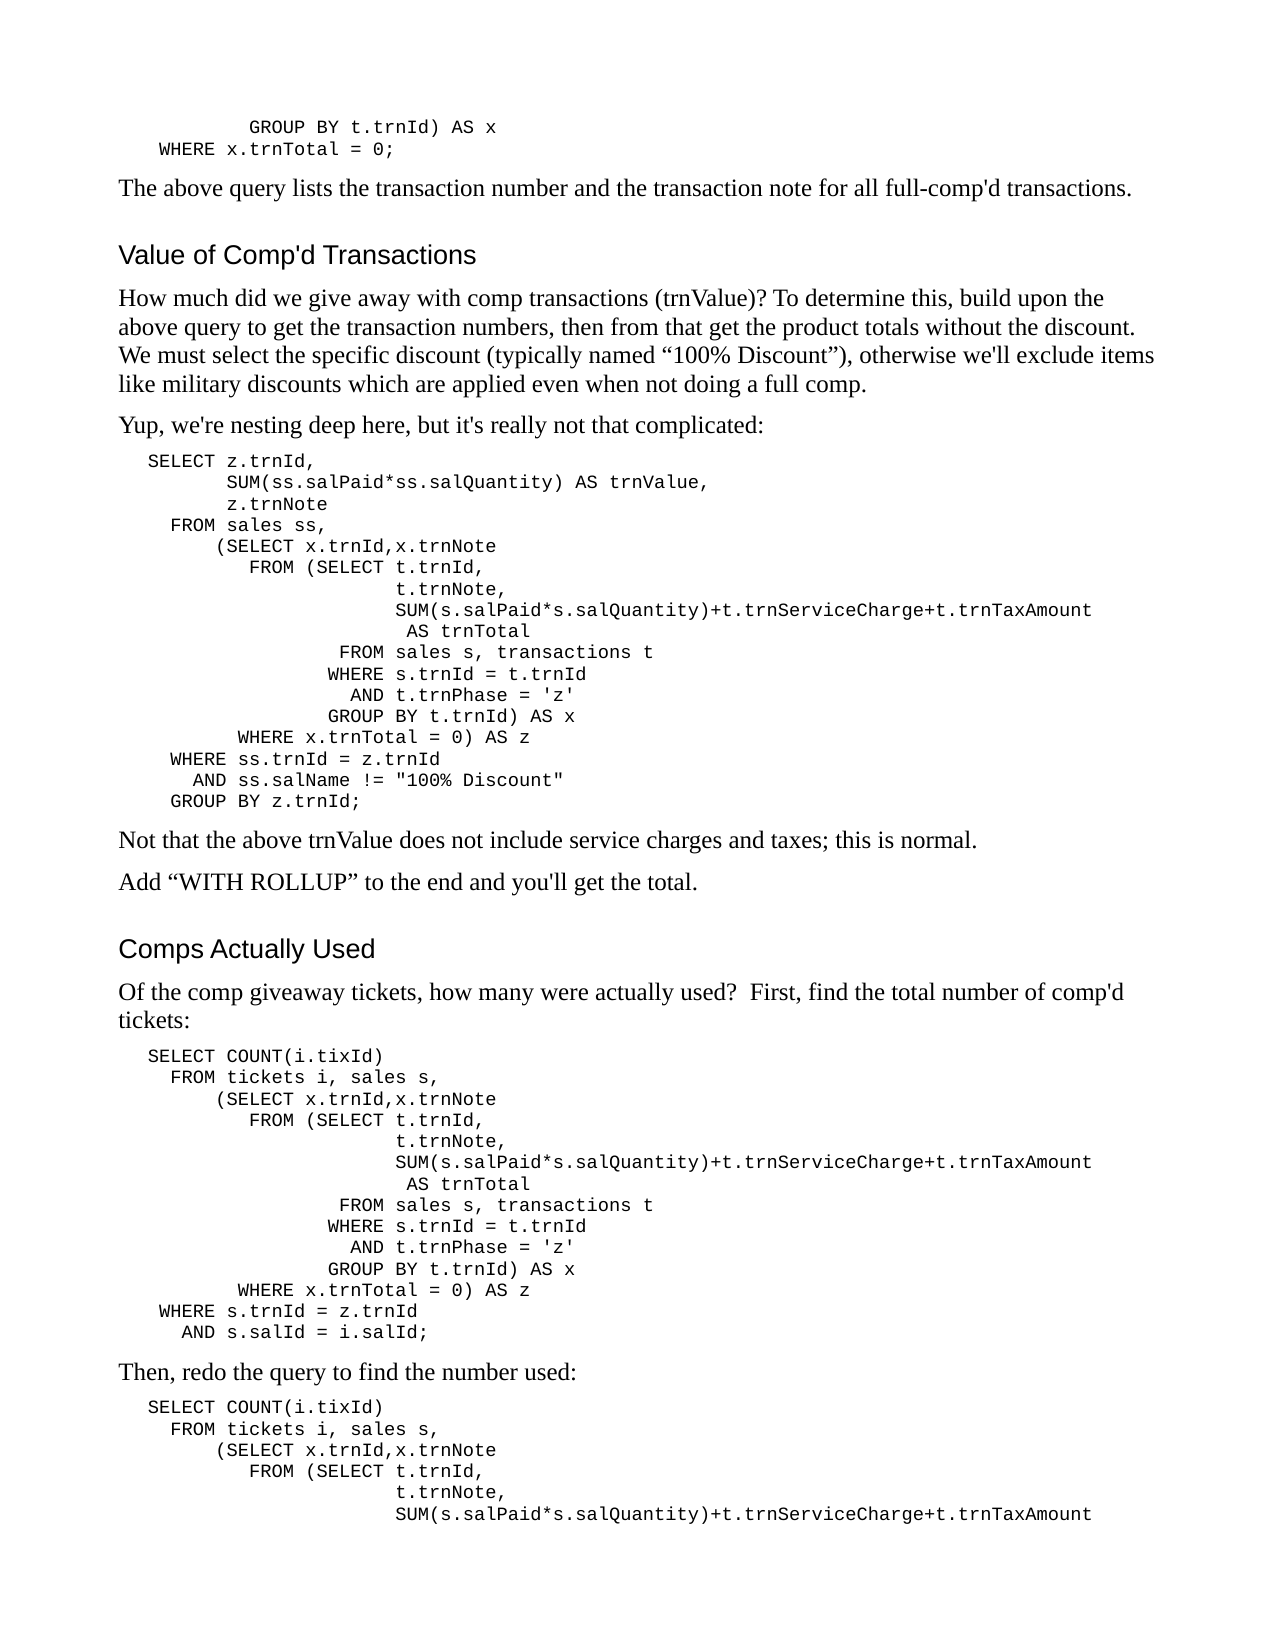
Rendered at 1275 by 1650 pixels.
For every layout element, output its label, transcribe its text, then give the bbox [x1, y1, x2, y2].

text Of the comp giveaway tickets, how many were actually used? First, find the total number of comp'd tickets: [118, 977, 1157, 1034]
text The above query lists the transaction number and the transaction note for all full-comp'd transactions. [118, 173, 1157, 202]
text Yup, we're nesting deep here, but it's really not that complicated: [118, 411, 1157, 439]
text SELECT z.trnId, SUM(ss.salPaid*ss.salQuantity) AS trnValue, z.trnNote FROM sales ss, (SELECT x.trnId,x.trnNote FROM (SELECT t.trnId, t.trnNote, SUM(s.salPaid*s.salQuantity)+t.trnServiceCharge+t.trnTaxAmount AS trnTotal FROM sales s, transactions t WHERE s.trnId = t.trnId AND t.trnPhase = 'z' GROUP BY t.trnId) AS x WHERE x.trnTotal = 0) AS z WHERE ss.trnId = z.trnId AND ss.salName != "100% Discount" GROUP BY z.trnId; [148, 452, 1157, 813]
subtitle Value of Comp'd Transactions [118, 239, 1157, 271]
text SELECT COUNT(i.tixId) FROM tickets i, sales s, (SELECT x.trnId,x.trnNote FROM (SELECT t.trnId, t.trnNote, SUM(s.salPaid*s.salQuantity)+t.trnServiceCharge+t.trnTaxAmount AS trnTotal FROM sales s, transactions t WHERE s.trnId = t.trnId AND t.trnPhase = 'z' GROUP BY t.trnId) AS x WHERE x.trnTotal = 0) AS z WHERE s.trnId = z.trnId AND s.salId = i.salId; [148, 1047, 1157, 1344]
text GROUP BY t.trnId) AS x WHERE x.trnTotal = 0; [148, 118, 1157, 161]
text Then, redo the query to find the number used: [118, 1357, 1157, 1386]
text Add “WITH ROLLUP” to the end and you'll get the total. [118, 867, 1157, 896]
text Not that the above trnValue does not include service charges and taxes; this is normal. [118, 826, 1157, 854]
subtitle Comps Actually Used [118, 933, 1157, 964]
text SELECT COUNT(i.tixId) FROM tickets i, sales s, (SELECT x.trnId,x.trnNote FROM (SELECT t.trnId, t.trnNote, SUM(s.salPaid*s.salQuantity)+t.trnServiceCharge+t.trnTaxAmount [148, 1398, 1157, 1526]
text How much did we give away with comp transactions (trnValue)? To determine this, build upon the above query to get the transaction numbers, then from that get the product totals without the discount. We must select the specific discount (typically named “100% Discount”), otherwise we'll exclude items like military discounts which are applied even when not doing a full comp. [118, 283, 1157, 398]
